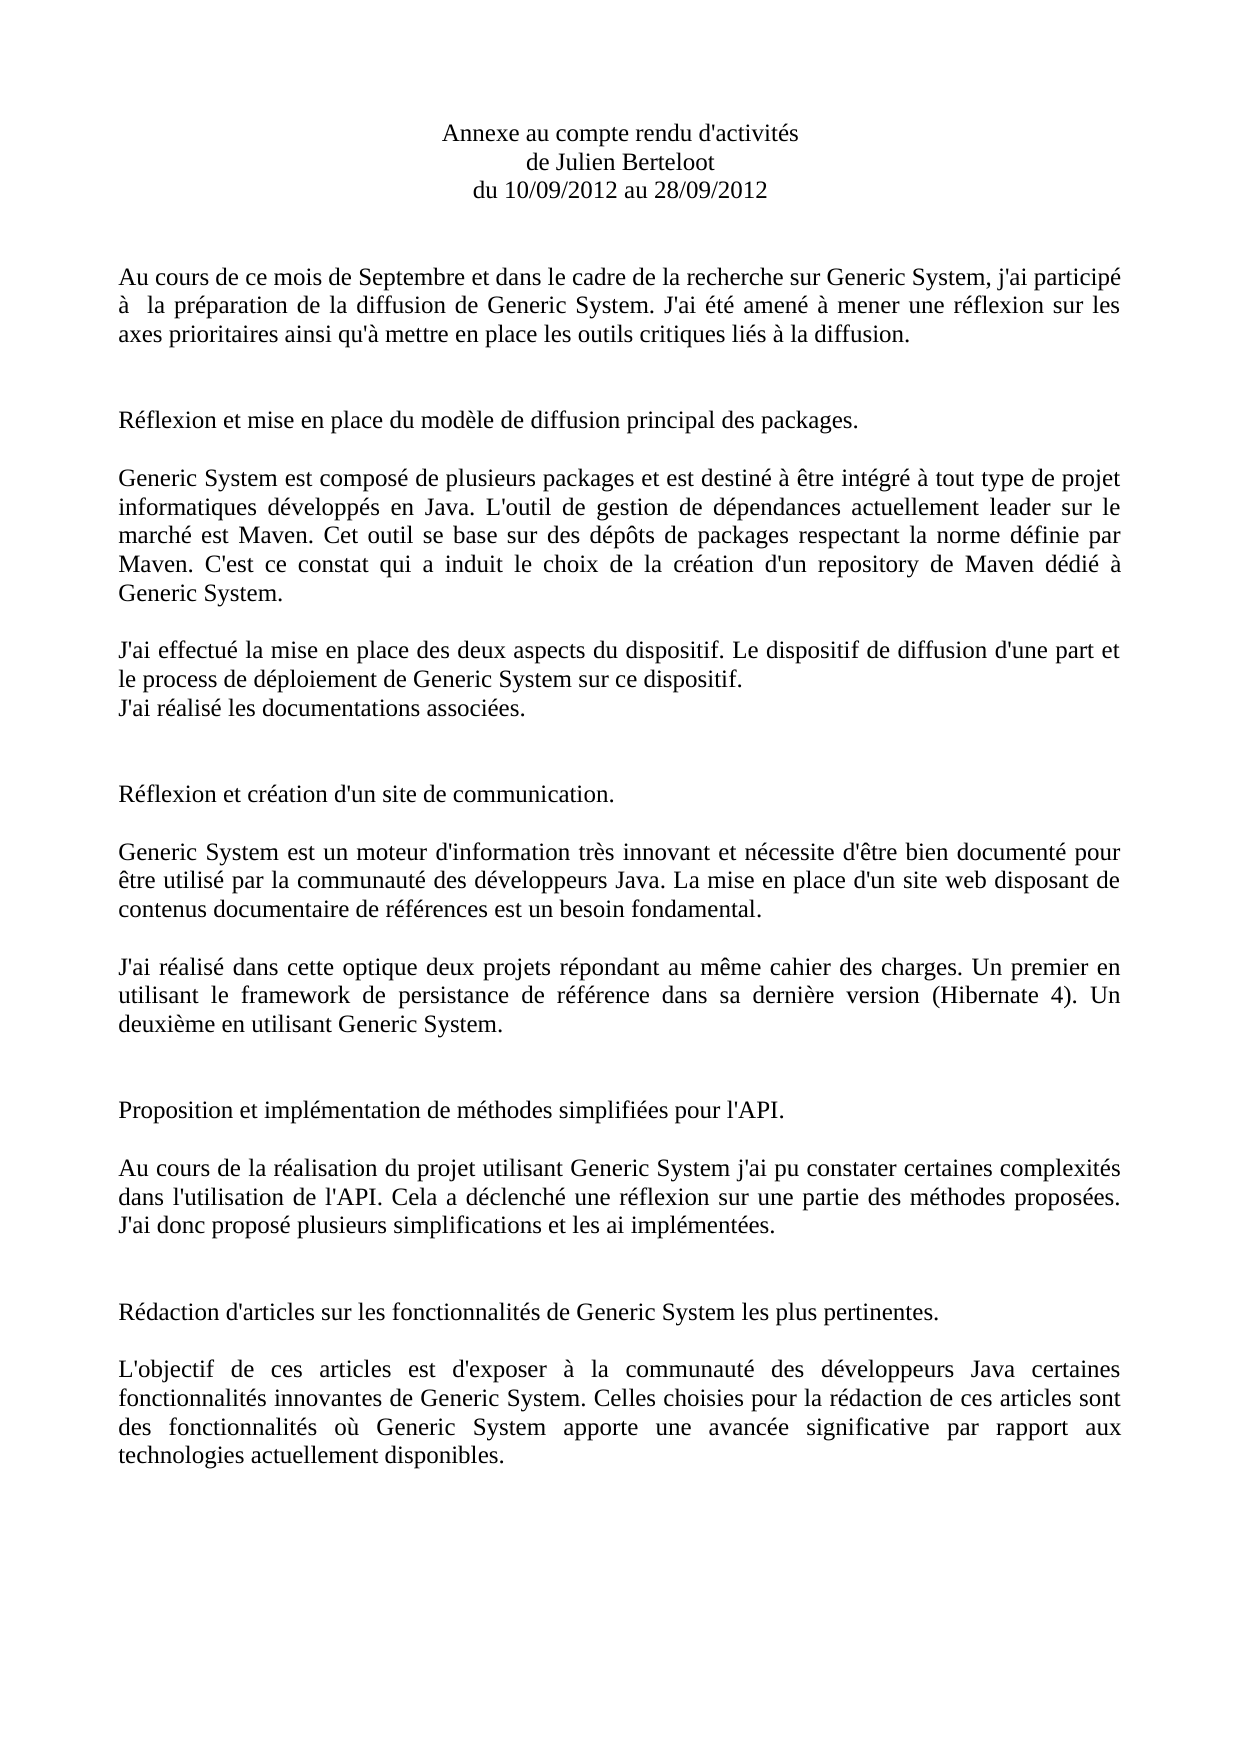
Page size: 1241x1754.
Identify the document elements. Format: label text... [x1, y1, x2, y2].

text Au cours de ce mois de Septembre et dans le cadre de la recherche sur Generic System, j'ai participé à la préparation de la diffusion de Generic System. J'ai été amené à mener une réflexion sur les axes prioritaires ainsi qu'à mettre en place les outils critiques liés à la diffusion. [118, 262, 1122, 348]
text du 10/09/2012 au 28/09/2012 [118, 176, 1122, 204]
text Proposition et implémentation de méthodes simplifiées pour l'API. [118, 1096, 1122, 1124]
text Réflexion et mise en place du modèle de diffusion principal des packages. [118, 406, 1122, 434]
text J'ai effectué la mise en place des deux aspects du dispositif. Le dispositif de diffusion d'une part et le process de déploiement de Generic System sur ce dispositif. [118, 636, 1122, 693]
text Réflexion et création d'un site de communication. [118, 779, 1122, 808]
text J'ai réalisé les documentations associées. [118, 693, 1122, 722]
text J'ai réalisé dans cette optique deux projets répondant au même cahier des charges. Un premier en utilisant le framework de persistance de référence dans sa dernière version (Hibernate 4). Un deuxième en utilisant Generic System. [118, 952, 1122, 1038]
text Au cours de la réalisation du projet utilisant Generic System j'ai pu constater certaines complexités dans l'utilisation de l'API. Cela a déclenché une réflexion sur une partie des méthodes proposées. J'ai donc proposé plusieurs simplifications et les ai implémentées. [118, 1153, 1122, 1239]
text Generic System est un moteur d'information très innovant et nécessite d'être bien documenté pour être utilisé par la communauté des développeurs Java. La mise en place d'un site web disposant de contenus documentaire de références est un besoin fondamental. [118, 837, 1122, 923]
text L'objectif de ces articles est d'exposer à la communauté des développeurs Java certaines fonctionnalités innovantes de Generic System. Celles choisies pour la rédaction de ces articles sont des fonctionnalités où Generic System apporte une avancée significative par rapport aux technologies actuellement disponibles. [118, 1354, 1122, 1469]
text Rédaction d'articles sur les fonctionnalités de Generic System les plus pertinentes. [118, 1297, 1122, 1326]
text Annexe au compte rendu d'activités [118, 118, 1122, 147]
text Generic System est composé de plusieurs packages et est destiné à être intégré à tout type de projet informatiques développés en Java. L'outil de gestion de dépendances actuellement leader sur le marché est Maven. Cet outil se base sur des dépôts de packages respectant la norme définie par Maven. C'est ce constat qui a induit le choix de la création d'un repository de Maven dédié à Generic System. [118, 463, 1122, 607]
text de Julien Berteloot [118, 147, 1122, 176]
